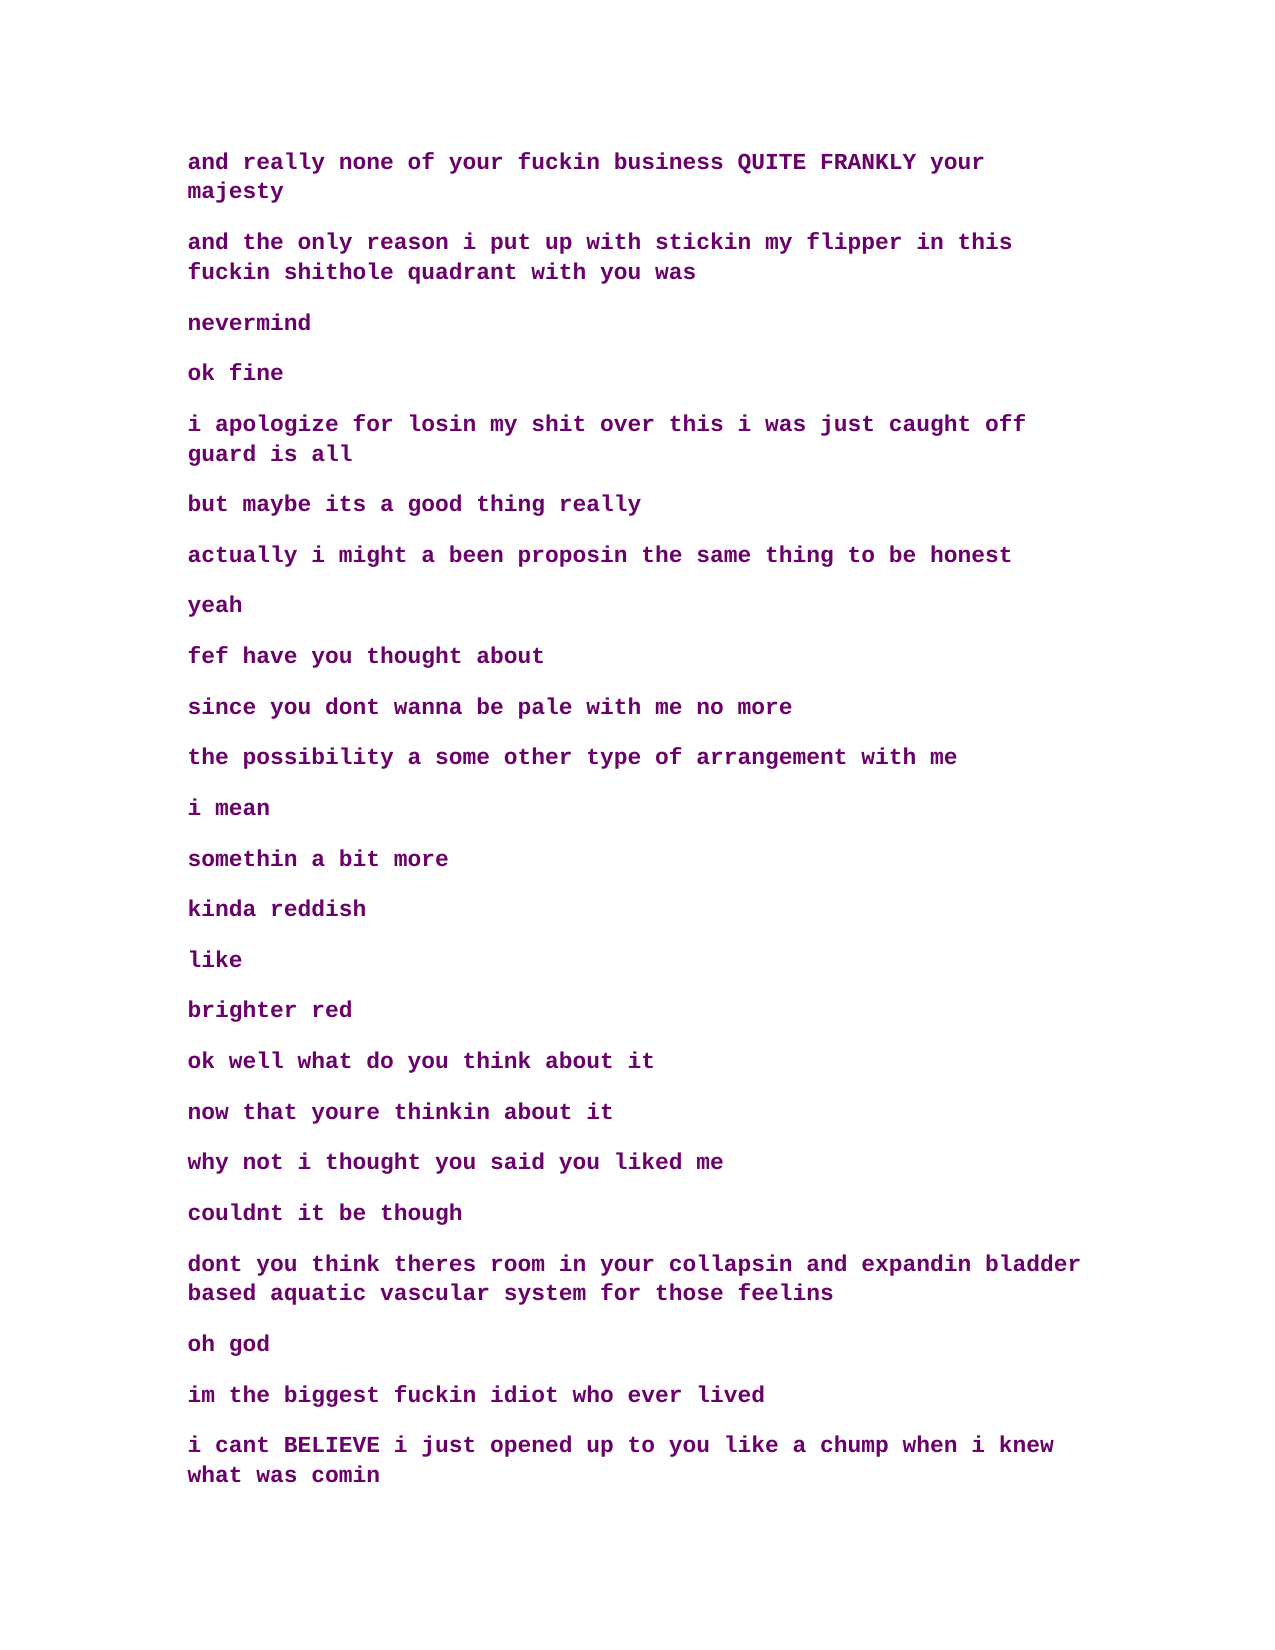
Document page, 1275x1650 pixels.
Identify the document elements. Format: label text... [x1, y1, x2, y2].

text nevermind [187, 311, 1087, 337]
text couldnt it be though [187, 1201, 1087, 1227]
text dont you think theres room in your collapsin and expandin bladder based aquatic vascular system for those feelins [187, 1252, 1087, 1308]
text oh god [187, 1332, 1087, 1358]
text i cant BELIEVE i just opened up to you like a chump when i knew what was comin [187, 1433, 1087, 1489]
text the possibility a some other type of arrangement with me [187, 746, 1087, 772]
text ok fine [187, 361, 1087, 387]
text i apologize for losin my shit over this i was just caught off guard is all [187, 412, 1087, 468]
text i mean [187, 796, 1087, 822]
text somethin a bit more [187, 847, 1087, 873]
text and really none of your fuckin business QUITE FRANKLY your majesty [187, 150, 1087, 206]
text and the only reason i put up with stickin my flipper in this fuckin shithole quadrant with you was [187, 230, 1087, 286]
text kinda reddish [187, 897, 1087, 923]
text yeah [187, 594, 1087, 620]
text but maybe its a good thing really [187, 492, 1087, 518]
text now that youre thinkin about it [187, 1100, 1087, 1126]
text since you dont wanna be pale with me no more [187, 695, 1087, 721]
text why not i thought you said you liked me [187, 1151, 1087, 1177]
text brighter red [187, 999, 1087, 1025]
text actually i might a been proposin the same thing to be honest [187, 543, 1087, 569]
text ok well what do you think about it [187, 1049, 1087, 1075]
text im the biggest fuckin idiot who ever lived [187, 1383, 1087, 1409]
text like [187, 948, 1087, 974]
text fef have you thought about [187, 644, 1087, 670]
